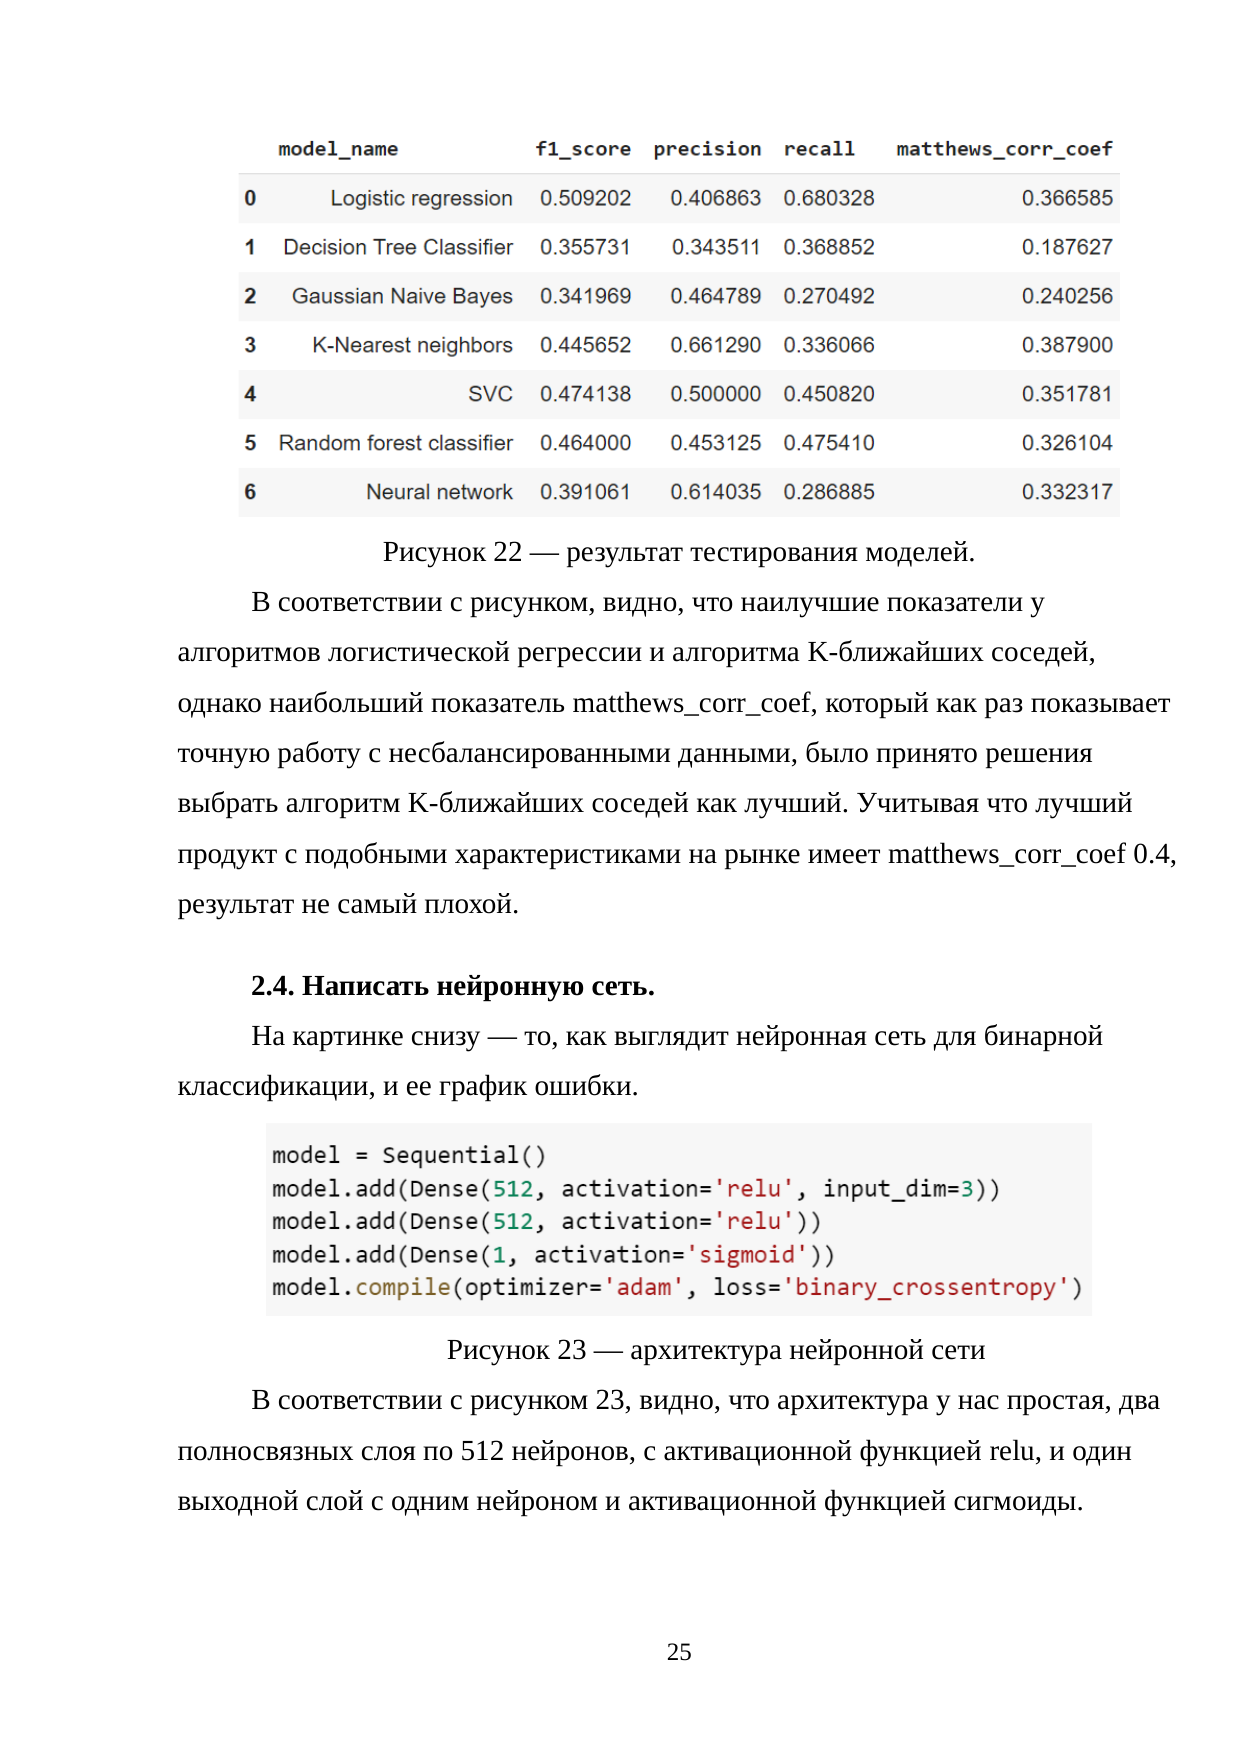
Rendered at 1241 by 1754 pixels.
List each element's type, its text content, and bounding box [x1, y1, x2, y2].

text На картинке снизу — то, как выглядит нейронная сеть для бинарной классификации, и ее график ошибки. [177, 1018, 1181, 1102]
text Рисунок 22 — результат тестирования моделей. [177, 118, 1181, 567]
picture [266, 1118, 1093, 1316]
text В соответствии с рисунком, видно, что наилучшие показатели у алгоритмов логистической регрессии и алгоритма K-ближайших соседей, однако наибольший показатель matthews_corr_coef, который как раз показывает точную работу с несбалансированными данными, было принято решения выбрать алгоритм K-ближайших соседей как лучший. Учитывая что лучший продукт с подобными характеристиками на рынке имеет matthews_corr_coef 0.4, результат не самый плохой. [177, 584, 1181, 919]
subtitle 2.4. Написать нейронную сеть. [214, 968, 1181, 1001]
picture [238, 118, 1120, 517]
text В соответствии с рисунком 23, видно, что архитектура у нас простая, два полносвязных слоя по 512 нейронов, с активационной функцией relu, и один выходной слой с одним нейроном и активационной функцией сигмоиды. [177, 1382, 1181, 1517]
text Рисунок 23 — архитектура нейронной сети [177, 1118, 1181, 1366]
